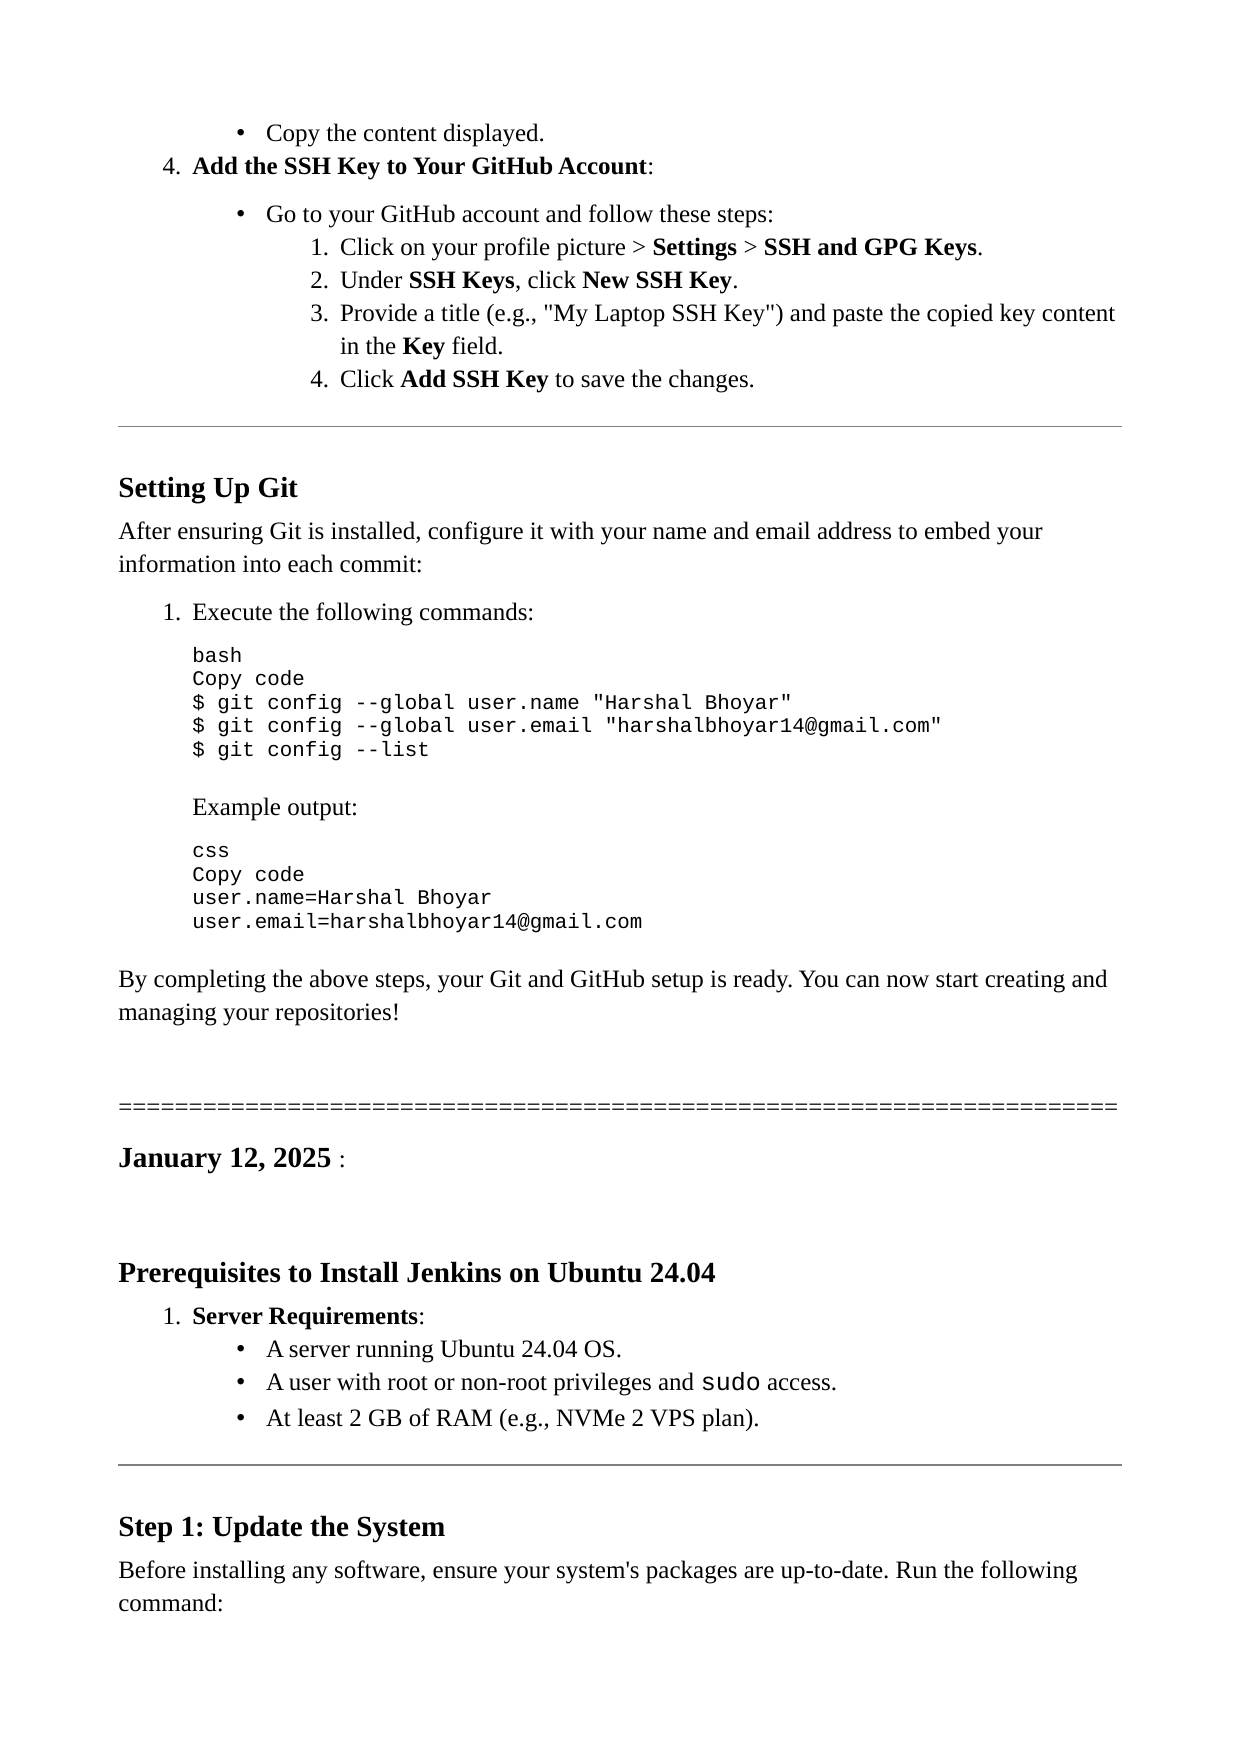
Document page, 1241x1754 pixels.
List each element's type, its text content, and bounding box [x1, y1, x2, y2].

list $ git config --global user.email "harshalbhoyar14@gmail.com" [162, 716, 1122, 739]
list Copy the content displayed. [236, 118, 1122, 147]
list bash [162, 644, 1122, 668]
text By completing the above steps, your Git and GitHub setup is ready. You can now start creating and managing your repositories! [118, 964, 1122, 1026]
subtitle Setting Up Git [118, 470, 1122, 504]
text Before installing any software, ensure your system's packages are up-to-date. Run the following command: [118, 1555, 1122, 1617]
list Execute the following commands: [162, 597, 1122, 626]
list At least 2 GB of RAM (e.g., NVMe 2 VPS plan). [236, 1403, 1122, 1431]
list Server Requirements: [162, 1301, 1122, 1330]
list Click Add SSH Key to save the changes. [310, 364, 1122, 393]
list Provide a title (e.g., "My Laptop SSH Key") and paste the copied key content in the Key field. [310, 298, 1122, 359]
list $ git config --list [162, 739, 1122, 763]
list Example output: [162, 792, 1122, 821]
list Copy code [162, 668, 1122, 692]
list A user with root or non-root privileges and sudo access. [236, 1367, 1122, 1398]
list Click on your profile picture > Settings > SSH and GPG Keys. [310, 232, 1122, 261]
list Go to your GitHub account and follow these steps: [236, 199, 1122, 227]
list Under SSH Keys, click New SSH Key. [310, 265, 1122, 293]
list user.email=harshalbhoyar14@gmail.com [162, 911, 1122, 934]
list $ git config --global user.name "Harshal Bhoyar" [162, 692, 1122, 716]
list user.name=Harshal Bhoyar [162, 887, 1122, 911]
text After ensuring Git is installed, configure it with your name and email address to embed your information into each commit: [118, 516, 1122, 578]
list Copy code [162, 863, 1122, 887]
subtitle Step 1: Update the System [118, 1509, 1122, 1543]
subtitle Prerequisites to Install Jenkins on Ubuntu 24.04 [118, 1255, 1122, 1289]
list Add the SSH Key to Your GitHub Account: [162, 151, 1122, 180]
list A server running Ubuntu 24.04 OS. [236, 1334, 1122, 1363]
text January 12, 2025 : [118, 1140, 1122, 1173]
text ======================================================================= [118, 1092, 1122, 1121]
list css [162, 840, 1122, 863]
